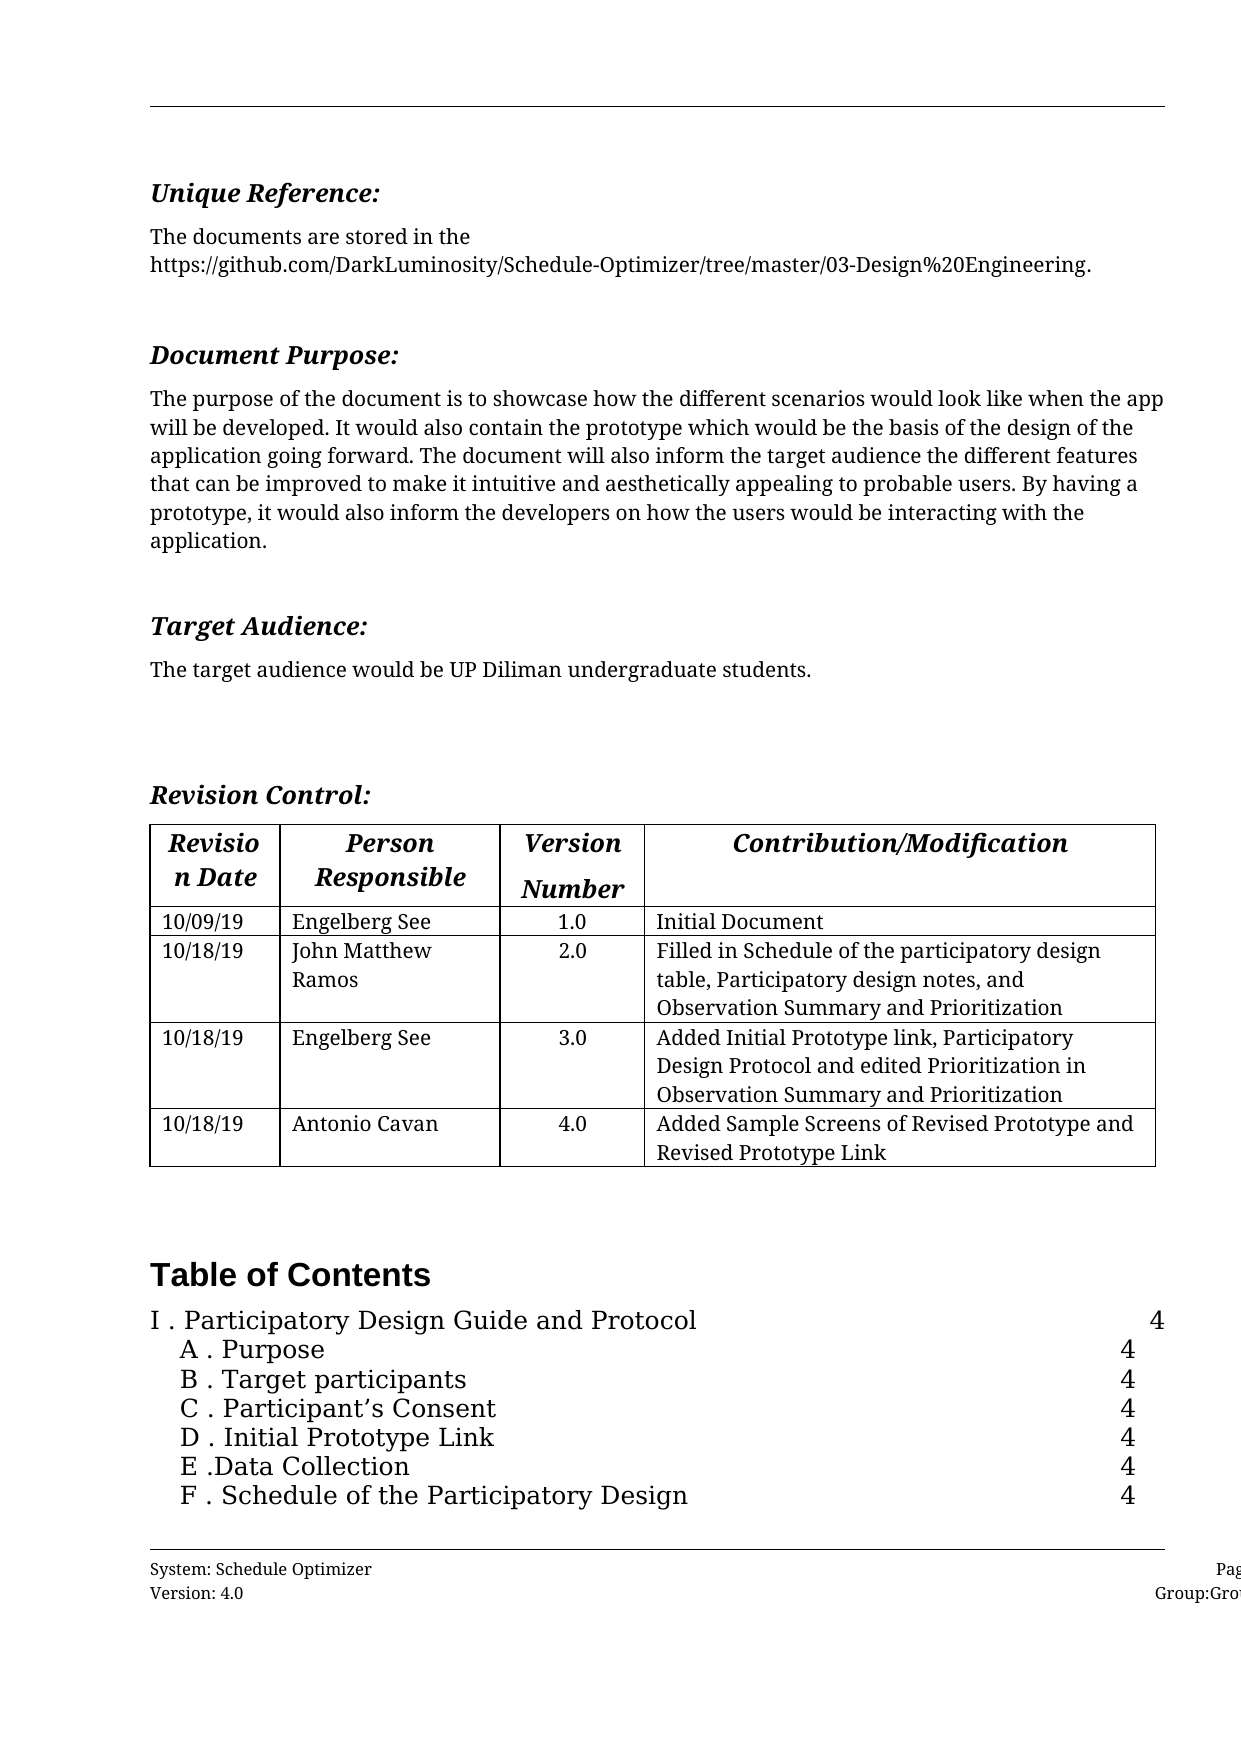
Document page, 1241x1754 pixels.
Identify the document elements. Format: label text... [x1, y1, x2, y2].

table_cell Engelberg See [281, 1023, 499, 1108]
text The target audience would be UP Diliman undergraduate students. [150, 655, 1165, 683]
table_cell 10/18/19 [151, 1023, 279, 1108]
text A . Purpose 4 [179, 1336, 1165, 1365]
table_cell 1.0 [501, 907, 644, 935]
table_header Person Responsible [281, 825, 499, 906]
table_cell Added Sample Screens of Revised Prototype and Revised Prototype Link [645, 1109, 1155, 1166]
text Target Audience: [150, 608, 1165, 642]
table_cell Filled in Schedule of the participatory design table, Participatory design notes, and Observation Summary and Prioritization [645, 936, 1155, 1022]
text The purpose of the document is to showcase how the different scenarios would look like when the app will be developed. It would also contain the prototype which would be the basis of the design of the application going forward. The document will also inform the target audience the different features that can be improved to make it intuitive and aesthetically appealing to probable users. By having a prototype, it would also inform the developers on how the users would be interacting with the application. [150, 384, 1165, 555]
text E .Data Collection 4 [179, 1452, 1165, 1481]
text B . Target participants 4 [179, 1365, 1165, 1394]
text The documents are stored in the https://github.com/DarkLuminosity/Schedule-Optimizer/tree/master/03-Design%20Engineering. [150, 222, 1165, 279]
text Revision Control: [150, 778, 1165, 812]
table_cell 10/18/19 [151, 1109, 279, 1166]
text D . Initial Prototype Link 4 [179, 1423, 1165, 1452]
table_cell 3.0 [501, 1023, 644, 1108]
table_cell Added Initial Prototype link, Participatory Design Protocol and edited Prioritization in Observation Summary and Prioritization [645, 1023, 1155, 1108]
table_header Revision Date [151, 825, 279, 906]
text I . Participatory Design Guide and Protocol 4 [150, 1306, 1165, 1336]
text Unique Reference: [150, 175, 1165, 209]
text Document Purpose: [150, 338, 1165, 372]
table_cell 10/09/19 [151, 907, 279, 935]
text C . Participant’s Consent 4 [179, 1394, 1165, 1423]
table_cell Engelberg See [281, 907, 499, 935]
table_cell Antonio Cavan [281, 1109, 499, 1166]
table_cell 4.0 [501, 1109, 644, 1166]
table_cell Initial Document [645, 907, 1155, 935]
table_cell 2.0 [501, 936, 644, 1022]
text Table of Contents [150, 1256, 1165, 1294]
text F . Schedule of the Participatory Design 4 [179, 1481, 1165, 1511]
table_cell John Matthew Ramos [281, 936, 499, 1022]
table_header Contribution/Modification [645, 825, 1155, 906]
table_cell 10/18/19 [151, 936, 279, 1022]
table_header Version Number [501, 825, 644, 906]
